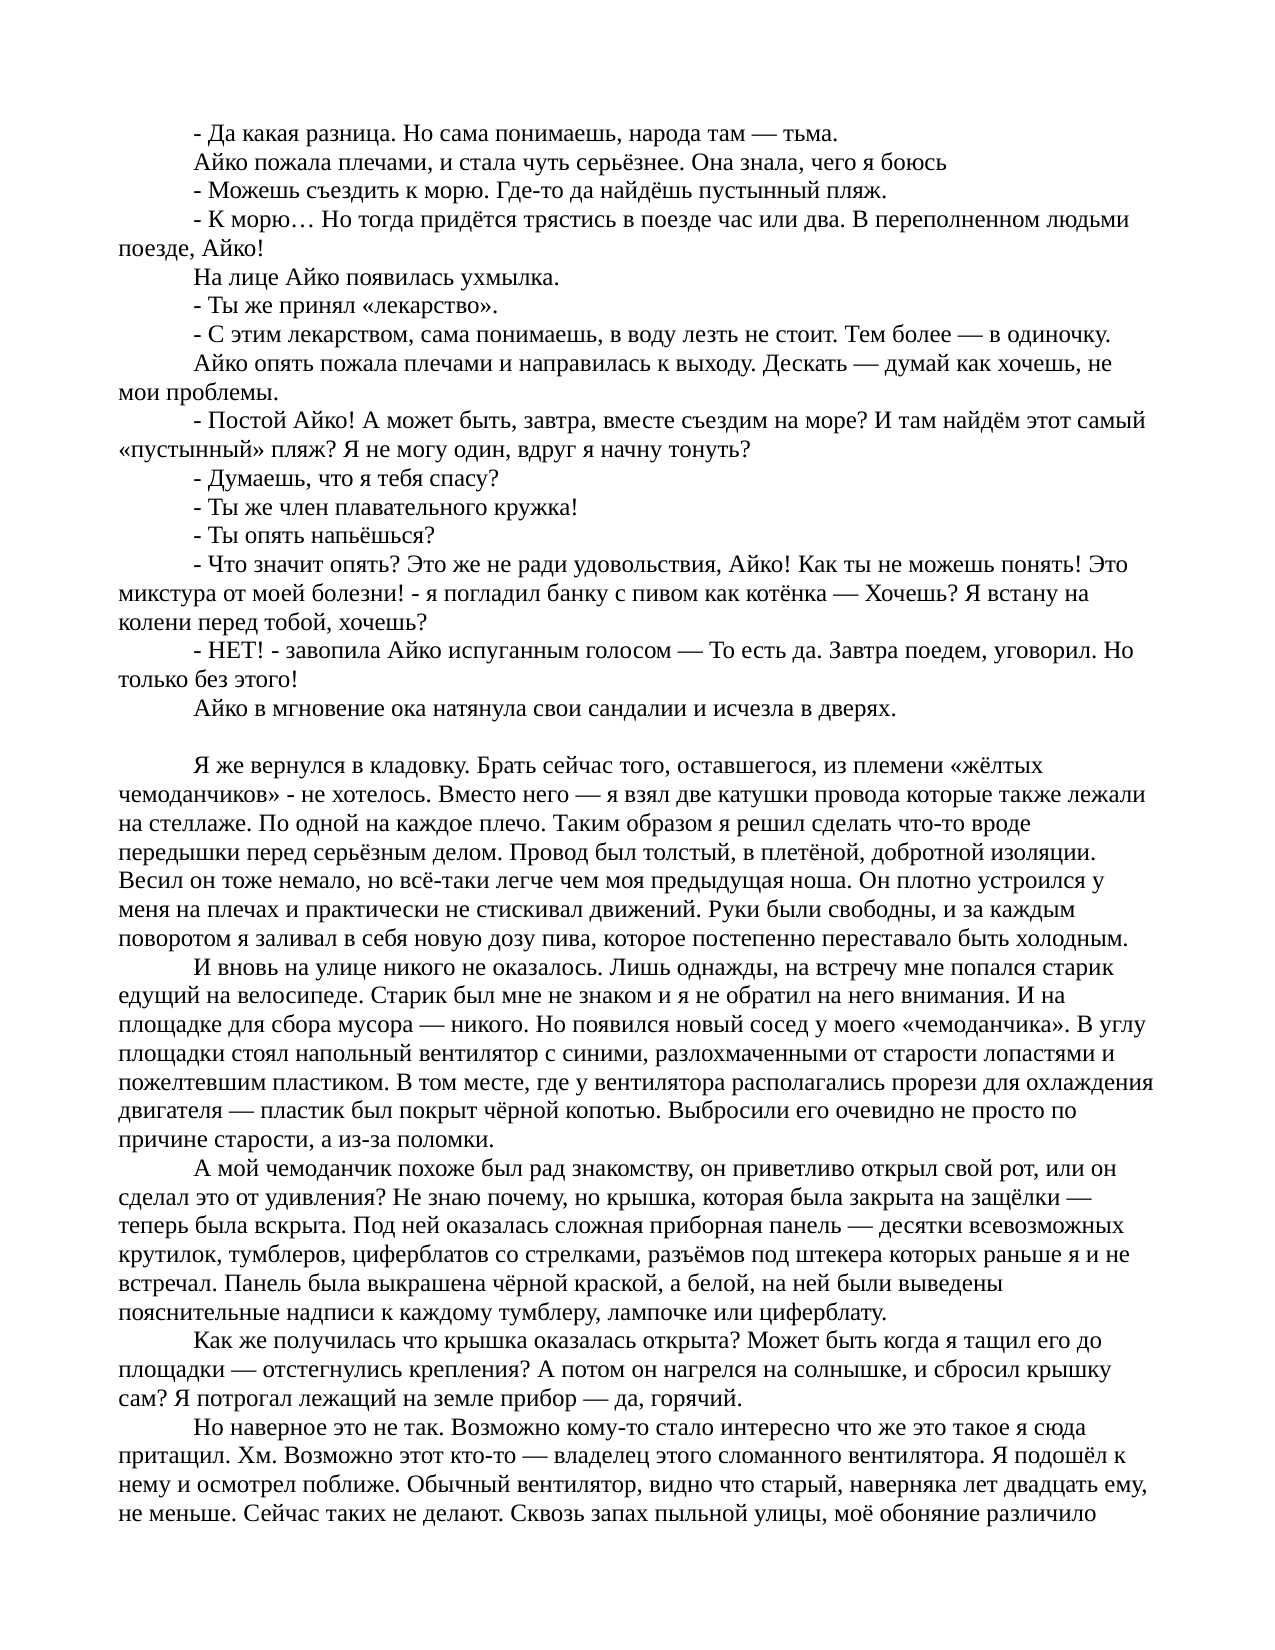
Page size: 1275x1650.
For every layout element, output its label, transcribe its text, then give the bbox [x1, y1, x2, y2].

text - Ты опять напьёшься? [118, 521, 1157, 549]
text На лице Айко появилась ухмылка. [118, 262, 1157, 291]
text Айко пожала плечами, и стала чуть серьёзнее. Она знала, чего я боюсь [118, 147, 1157, 176]
text - Можешь съездить к морю. Где-то да найдёшь пустынный пляж. [118, 176, 1157, 204]
text - НЕТ! - завопила Айко испуганным голосом — То есть да. Завтра поедем, уговорил. Но только без этого! [118, 636, 1157, 693]
text И вновь на улице никого не оказалось. Лишь однажды, на встречу мне попался старик едущий на велосипеде. Старик был мне не знаком и я не обратил на него внимания. И на площадке для сбора мусора — никого. Но появился новый сосед у моего «чемоданчика». В углу площадки стоял напольный вентилятор с синими, разлохмаченными от старости лопастями и пожелтевшим пластиком. В том месте, где у вентилятора располагались прорези для охлаждения двигателя — пластик был покрыт чёрной копотью. Выбросили его очевидно не просто по причине старости, а из-за поломки. [118, 952, 1157, 1153]
text - Ты же член плавательного кружка! [118, 492, 1157, 521]
text - Думаешь, что я тебя спасу? [118, 463, 1157, 492]
text - Да какая разница. Но сама понимаешь, народа там — тьма. [118, 118, 1157, 147]
text Но наверное это не так. Возможно кому-то стало интересно что же это такое я сюда притащил. Хм. Возможно этот кто-то — владелец этого сломанного вентилятора. Я подошёл к нему и осмотрел поближе. Обычный вентилятор, видно что старый, наверняка лет двадцать ему, не меньше. Сейчас таких не делают. Сквозь запах пыльной улицы, моё обоняние различило [118, 1412, 1157, 1527]
text - С этим лекарством, сама понимаешь, в воду лезть не стоит. Тем более — в одиночку. [118, 319, 1157, 348]
text - Постой Айко! А может быть, завтра, вместе съездим на море? И там найдём этот самый «пустынный» пляж? Я не могу один, вдруг я начну тонуть? [118, 406, 1157, 463]
text Айко опять пожала плечами и направилась к выходу. Дескать — думай как хочешь, не мои проблемы. [118, 348, 1157, 406]
text А мой чемоданчик похоже был рад знакомству, он приветливо открыл свой рот, или он сделал это от удивления? Не знаю почему, но крышка, которая была закрыта на защёлки — теперь была вскрыта. Под ней оказалась сложная приборная панель — десятки всевозможных крутилок, тумблеров, циферблатов со стрелками, разъёмов под штекера которых раньше я и не встречал. Панель была выкрашена чёрной краской, а белой, на ней были выведены пояснительные надписи к каждому тумблеру, лампочке или циферблату. [118, 1153, 1157, 1326]
text - Что значит опять? Это же не ради удовольствия, Айко! Как ты не можешь понять! Это микстура от моей болезни! - я погладил банку с пивом как котёнка — Хочешь? Я встану на колени перед тобой, хочешь? [118, 549, 1157, 636]
text - К морю… Но тогда придётся трястись в поезде час или два. В переполненном людьми поезде, Айко! [118, 204, 1157, 262]
text - Ты же принял «лекарство». [118, 291, 1157, 319]
text Айко в мгновение ока натянула свои сандалии и исчезла в дверях. [118, 693, 1157, 722]
text Я же вернулся в кладовку. Брать сейчас того, оставшегося, из племени «жёлтых чемоданчиков» - не хотелось. Вместо него — я взял две катушки провода которые также лежали на стеллаже. По одной на каждое плечо. Таким образом я решил сделать что-то вроде передышки перед серьёзным делом. Провод был толстый, в плетёной, добротной изоляции. Весил он тоже немало, но всё-таки легче чем моя предыдущая ноша. Он плотно устроился у меня на плечах и практически не стискивал движений. Руки были свободны, и за каждым поворотом я заливал в себя новую дозу пива, которое постепенно переставало быть холодным. [118, 751, 1157, 952]
text Как же получилась что крышка оказалась открыта? Может быть когда я тащил его до площадки — отстегнулись крепления? А потом он нагрелся на солнышке, и сбросил крышку сам? Я потрогал лежащий на земле прибор — да, горячий. [118, 1326, 1157, 1412]
